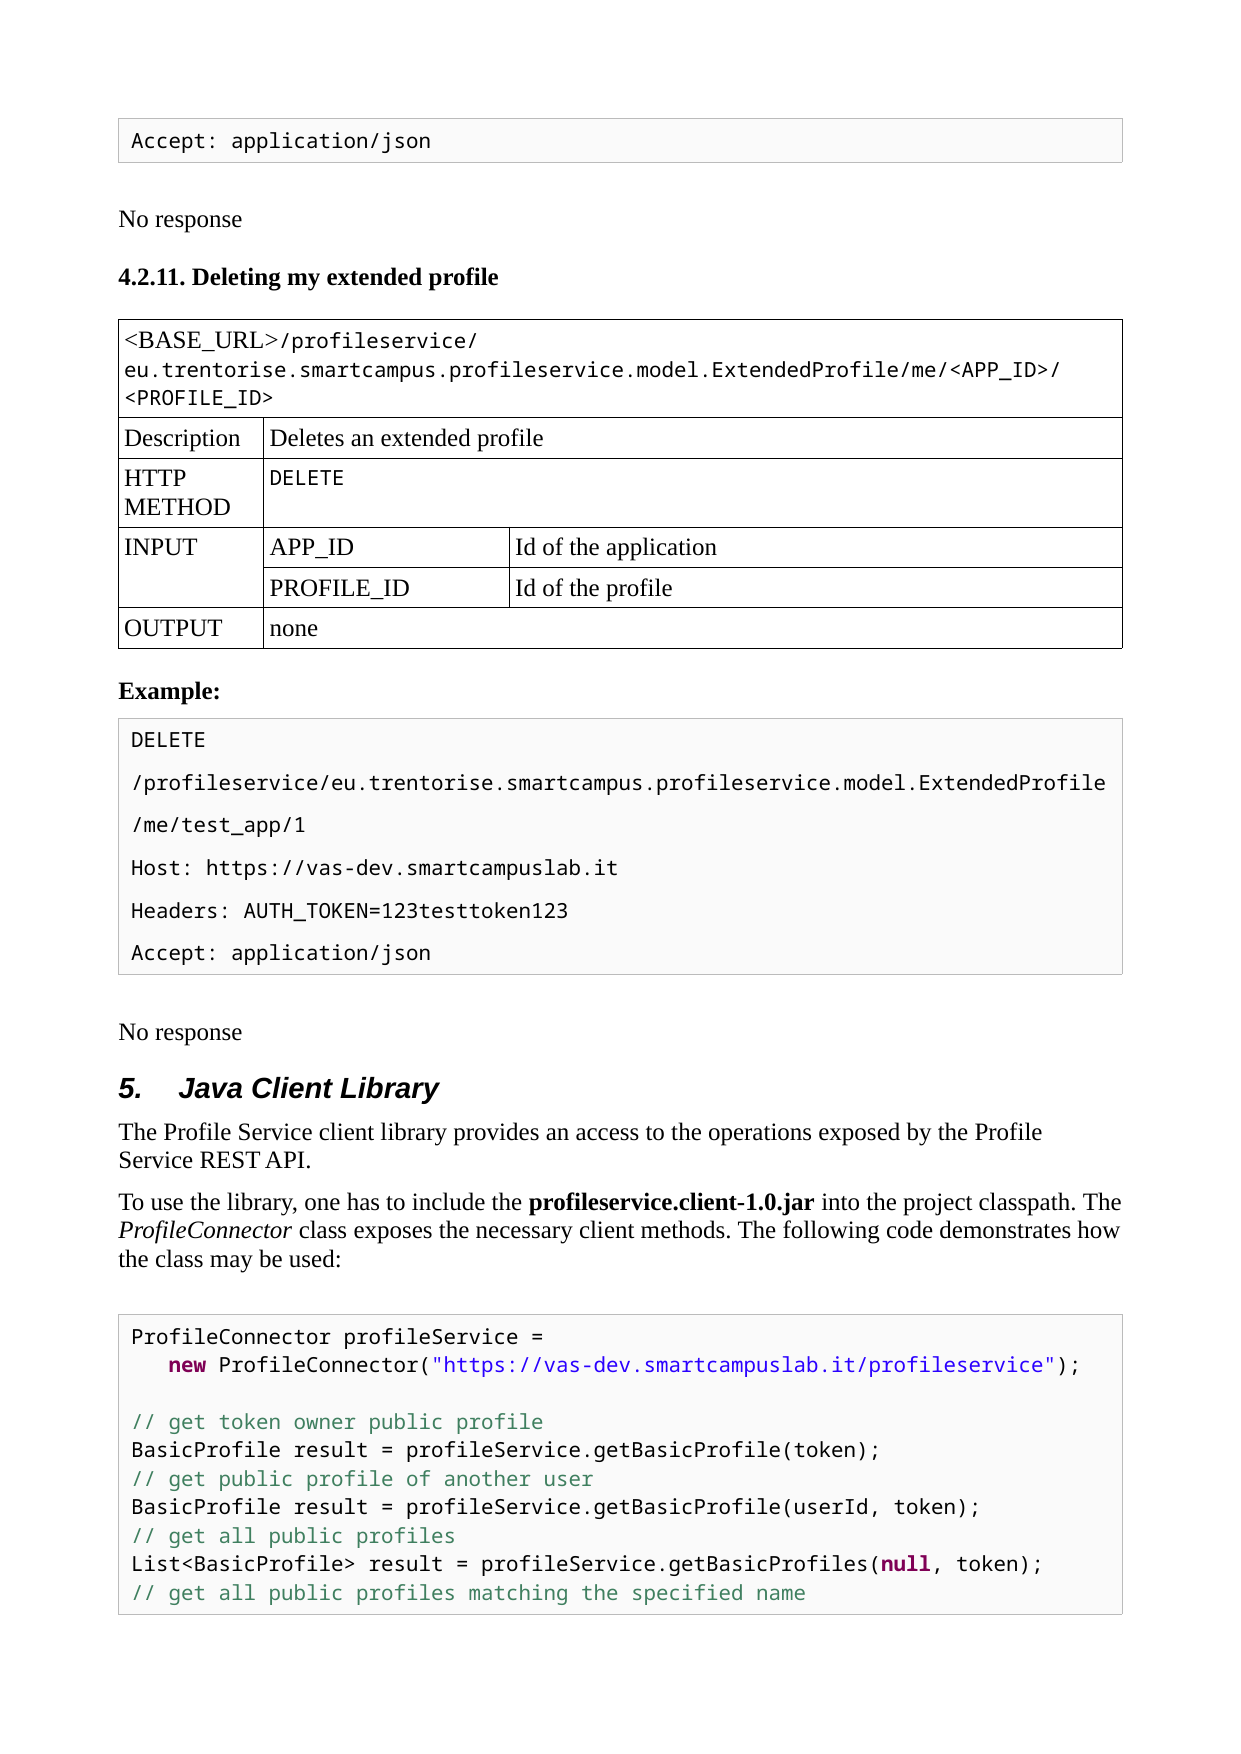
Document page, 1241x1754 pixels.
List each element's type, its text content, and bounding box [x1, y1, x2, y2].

subtitle 5. Java Client Library [118, 1071, 1122, 1104]
text // get public profile of another user [119, 1456, 1122, 1485]
text ProfileConnector profileService = [119, 1315, 1122, 1343]
table_cell none [264, 608, 1122, 648]
text List<BasicProfile> result = profileService.getBasicProfiles(null, token); [119, 1542, 1122, 1570]
text Example: [118, 676, 1122, 705]
text No response [118, 1017, 1122, 1046]
table_cell PROFILE_ID [264, 568, 509, 607]
table_cell OUTPUT [119, 608, 263, 648]
text 4.2.11. Deleting my extended profile [118, 262, 1122, 291]
text Accept: application/json [119, 119, 1122, 162]
table_cell DELETE [264, 459, 1122, 527]
text Accept: application/json [119, 931, 1122, 974]
text No response [118, 204, 1122, 233]
text To use the library, one has to include the profileservice.client-1.0.jar into the project classpath. The ProfileConnector class exposes the necessary client methods. The following code demonstrates how the class may be used: [118, 1187, 1122, 1273]
text // get token owner public profile [119, 1399, 1122, 1428]
text DELETE /profileservice/eu.trentorise.smartcampus.profileservice.model.ExtendedProfile/me/test_app/1 [119, 719, 1122, 839]
table_cell Deletes an extended profile [264, 418, 1122, 458]
table_cell INPUT [119, 528, 263, 607]
text new ProfileConnector("https://vas-dev.smartcampuslab.it/profileservice"); [119, 1343, 1122, 1371]
table_cell Id of the application [510, 528, 1122, 567]
table_cell Description [119, 418, 263, 458]
table_cell APP_ID [264, 528, 509, 567]
text BasicProfile result = profileService.getBasicProfile(token); [119, 1428, 1122, 1456]
text // get all public profiles [119, 1513, 1122, 1542]
text The Profile Service client library provides an access to the operations exposed by the Profile Service REST API. [118, 1117, 1122, 1174]
table_cell Id of the profile [510, 568, 1122, 607]
text BasicProfile result = profileService.getBasicProfile(userId, token); [119, 1485, 1122, 1513]
text Headers: AUTH_TOKEN=123testtoken123 [119, 888, 1122, 924]
text // get all public profiles matching the specified name [119, 1570, 1122, 1614]
table_cell HTTP METHOD [119, 459, 263, 527]
text Host: https://vas-dev.smartcampuslab.it [119, 846, 1122, 882]
table_header <BASE_URL>/profileservice/eu.trentorise.smartcampus.profileservice.model.ExtendedProfile/me/<APP_ID>/<PROFILE_ID> [119, 320, 1122, 417]
